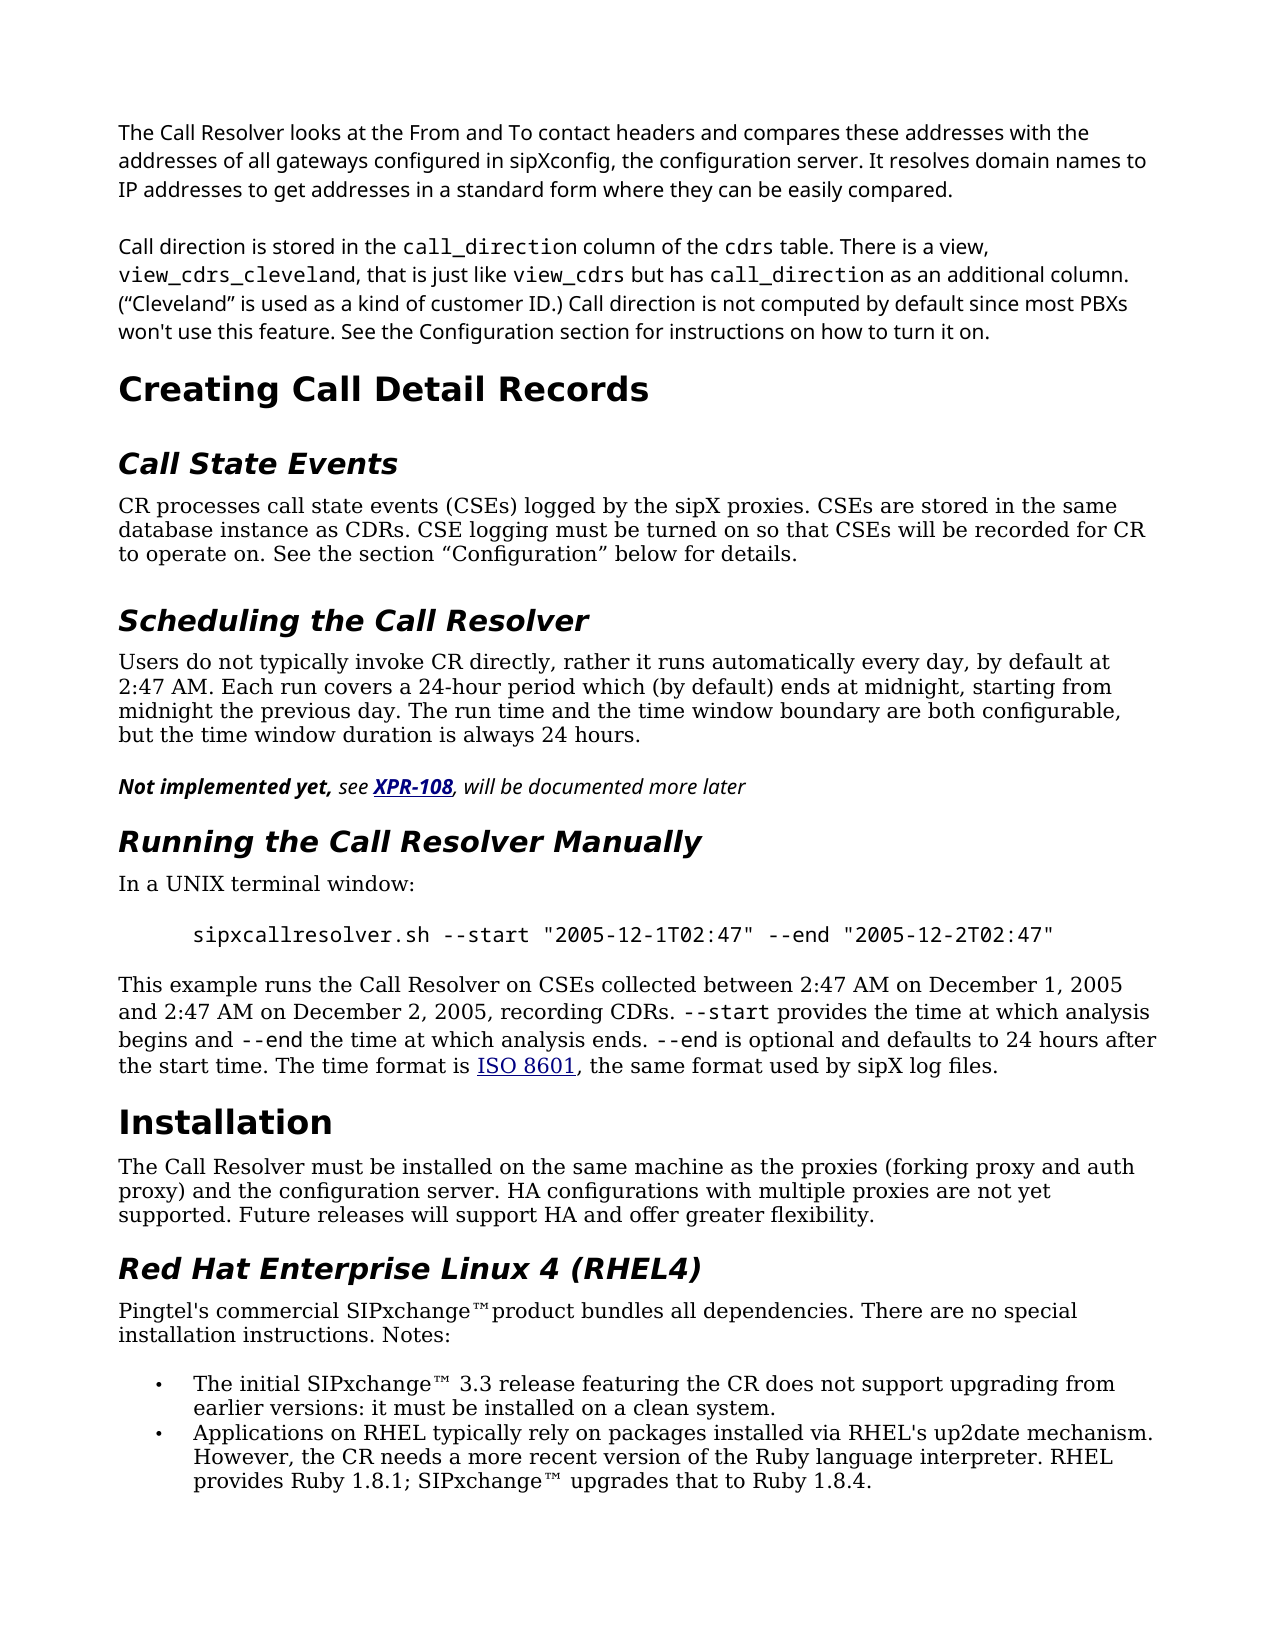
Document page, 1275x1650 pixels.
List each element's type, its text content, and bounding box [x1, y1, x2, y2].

text The Call Resolver looks at the From and To contact headers and compares these addresses with the addresses of all gateways configured in sipXconfig, the configuration server. It resolves domain names to IP addresses to get addresses in a standard form where they can be easily compared. [118, 118, 1157, 203]
text This example runs the Call Resolver on CSEs collected between 2:47 AM on December 1, 2005 and 2:47 AM on December 2, 2005, recording CDRs. --start provides the time at which analysis begins and --end the time at which analysis ends. --end is optional and defaults to 24 hours after the start time. The time format is ISO 8601, the same format used by sipX log files. [118, 973, 1157, 1078]
subtitle Running the Call Resolver Manually [118, 825, 1157, 859]
subtitle Call State Events [118, 447, 1157, 481]
subtitle Scheduling the Call Resolver [118, 604, 1157, 638]
text The Call Resolver must be installed on the same machine as the proxies (forking proxy and auth proxy) and the configuration server. HA configurations with multiple proxies are not yet supported. Future releases will support HA and offer greater flexibility. [118, 1155, 1157, 1228]
text sipxcallresolver.sh --start "2005-12-1T02:47" --end "2005-12-2T02:47" [192, 920, 1157, 949]
subtitle Installation [118, 1103, 1157, 1142]
text Call direction is stored in the call_direction column of the cdrs table. There is a view, view_cdrs_cleveland, that is just like view_cdrs but has call_direction as an additional column. (“Cleveland” is used as a kind of customer ID.) Call direction is not computed by default since most PBXs won't use this feature. See the Configuration section for instructions on how to turn it on. [118, 232, 1157, 346]
text Pingtel's commercial SIPxchange™product bundles all dependencies. There are no special installation instructions. Notes: [118, 1299, 1157, 1348]
text In a UNIX terminal window: [118, 872, 1157, 896]
list Applications on RHEL typically rely on packages installed via RHEL's up2date mechanism. However, the CR needs a more recent version of the Ruby language interpreter. RHEL provides Ruby 1.8.1; SIPxchange™ upgrades that to Ruby 1.8.4. [156, 1421, 1157, 1493]
text Not implemented yet, see XPR-108, will be documented more later [118, 772, 1157, 800]
list The initial SIPxchange™ 3.3 release featuring the CR does not support upgrading from earlier versions: it must be installed on a clean system. [156, 1372, 1157, 1421]
text CR processes call state events (CSEs) logged by the sipX proxies. CSEs are stored in the same database instance as CDRs. CSE logging must be turned on so that CSEs will be recorded for CR to operate on. See the section “Configuration” below for details. [118, 494, 1157, 566]
subtitle Creating Call Detail Records [118, 371, 1157, 410]
text Users do not typically invoke CR directly, rather it runs automatically every day, by default at 2:47 AM. Each run covers a 24-hour period which (by default) ends at midnight, starting from midnight the previous day. The run time and the time window boundary are both configurable, but the time window duration is always 24 hours. [118, 650, 1157, 747]
subtitle Red Hat Enterprise Linux 4 (RHEL4) [118, 1253, 1157, 1287]
